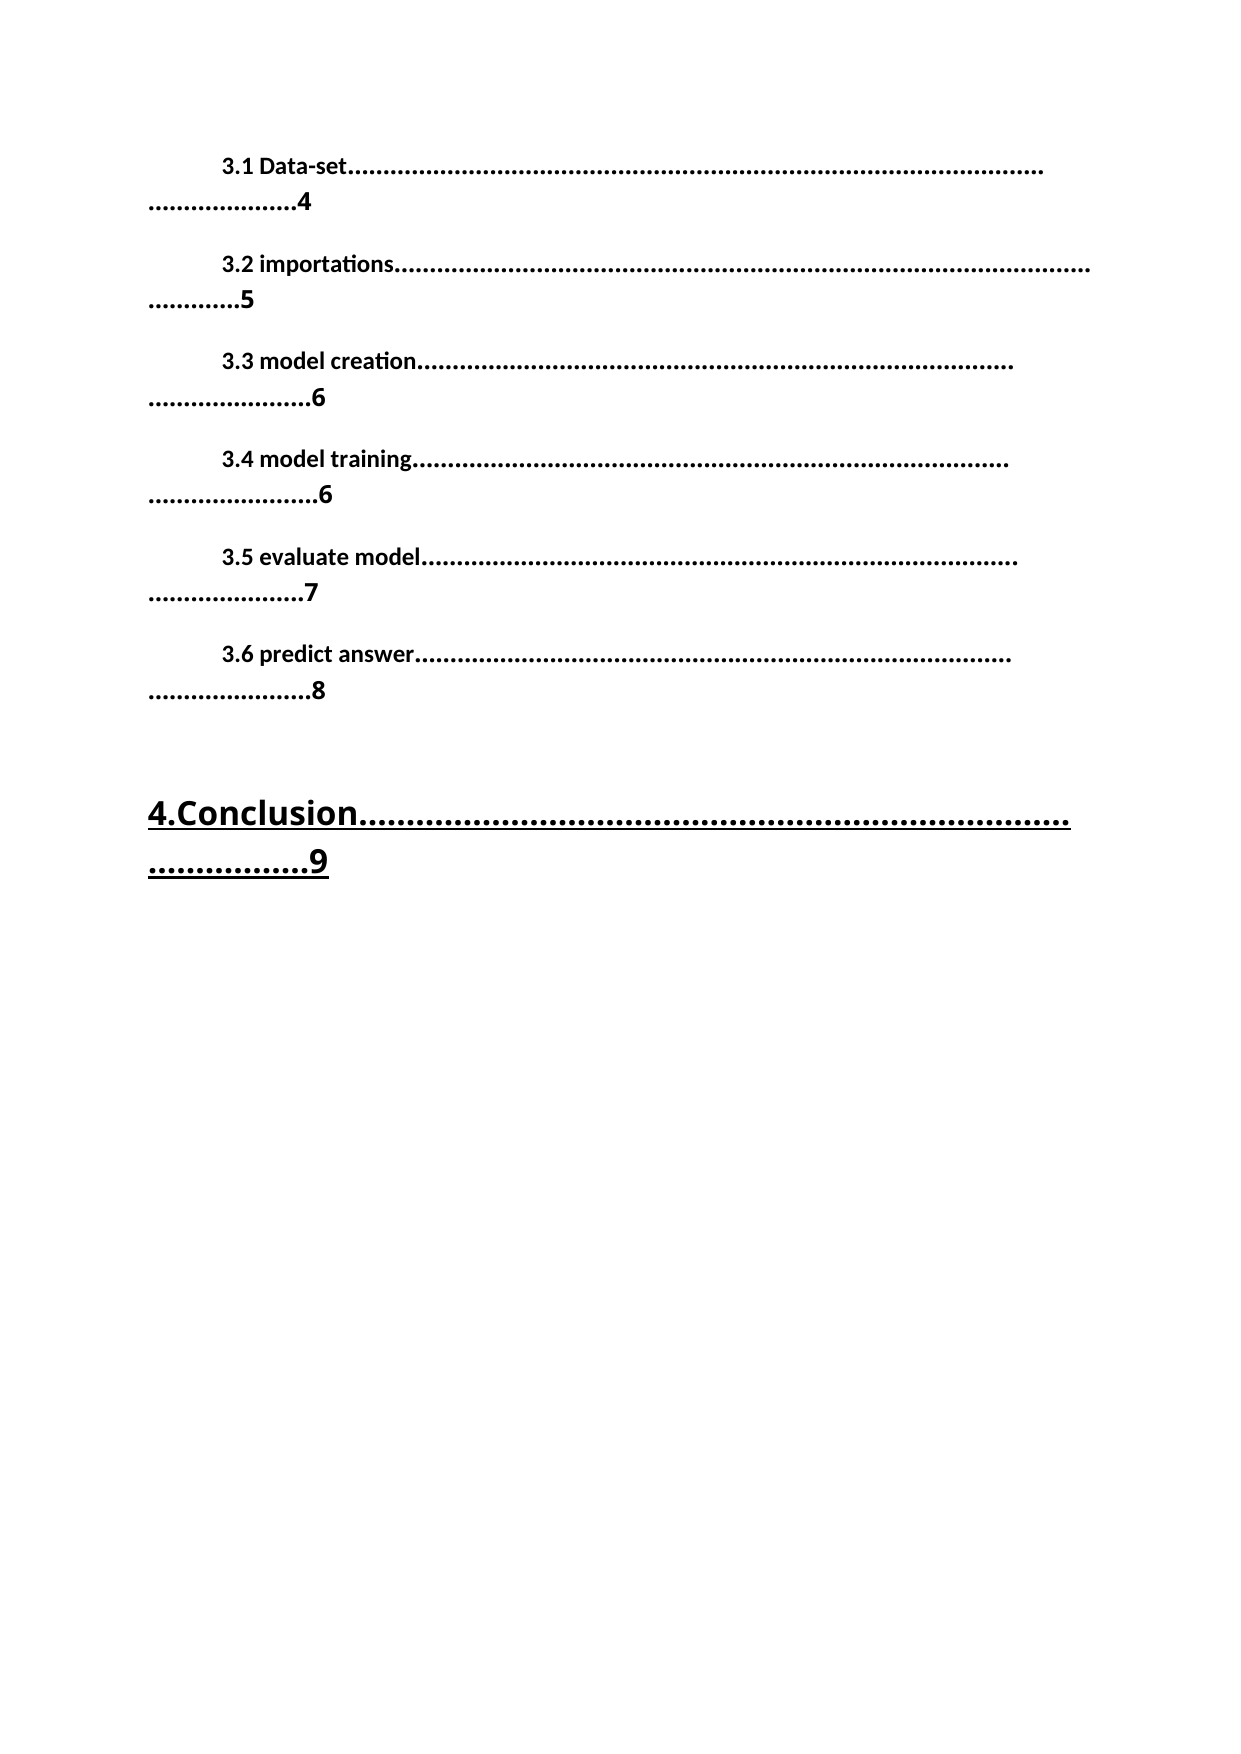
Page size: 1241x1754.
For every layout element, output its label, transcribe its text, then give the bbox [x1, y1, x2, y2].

text 3.1 Data-set…………..…………..…………..…………..…………..…………..…………..…………..…….4 [148, 148, 1093, 218]
text 4.Conclusion………………………………………………………………………………..9 [148, 789, 1093, 883]
text 3.2 importations…………..…………..…………..…………..…………..…………..…………..………….5 [148, 245, 1093, 316]
text 3.6 predict answer…………..…………..…………..…………..…………..…………..…………..………8 [148, 636, 1093, 707]
text 3.3 model creation…………..…………..…………..…………..…………..…………..…………..………6 [148, 343, 1093, 413]
text 3.5 evaluate model…………..…………..…………..…………..…………..…………..…………..……..7 [148, 538, 1093, 609]
text 3.4 model training…………..…………..…………..…………..…………..…………..…………..……….6 [148, 441, 1093, 511]
